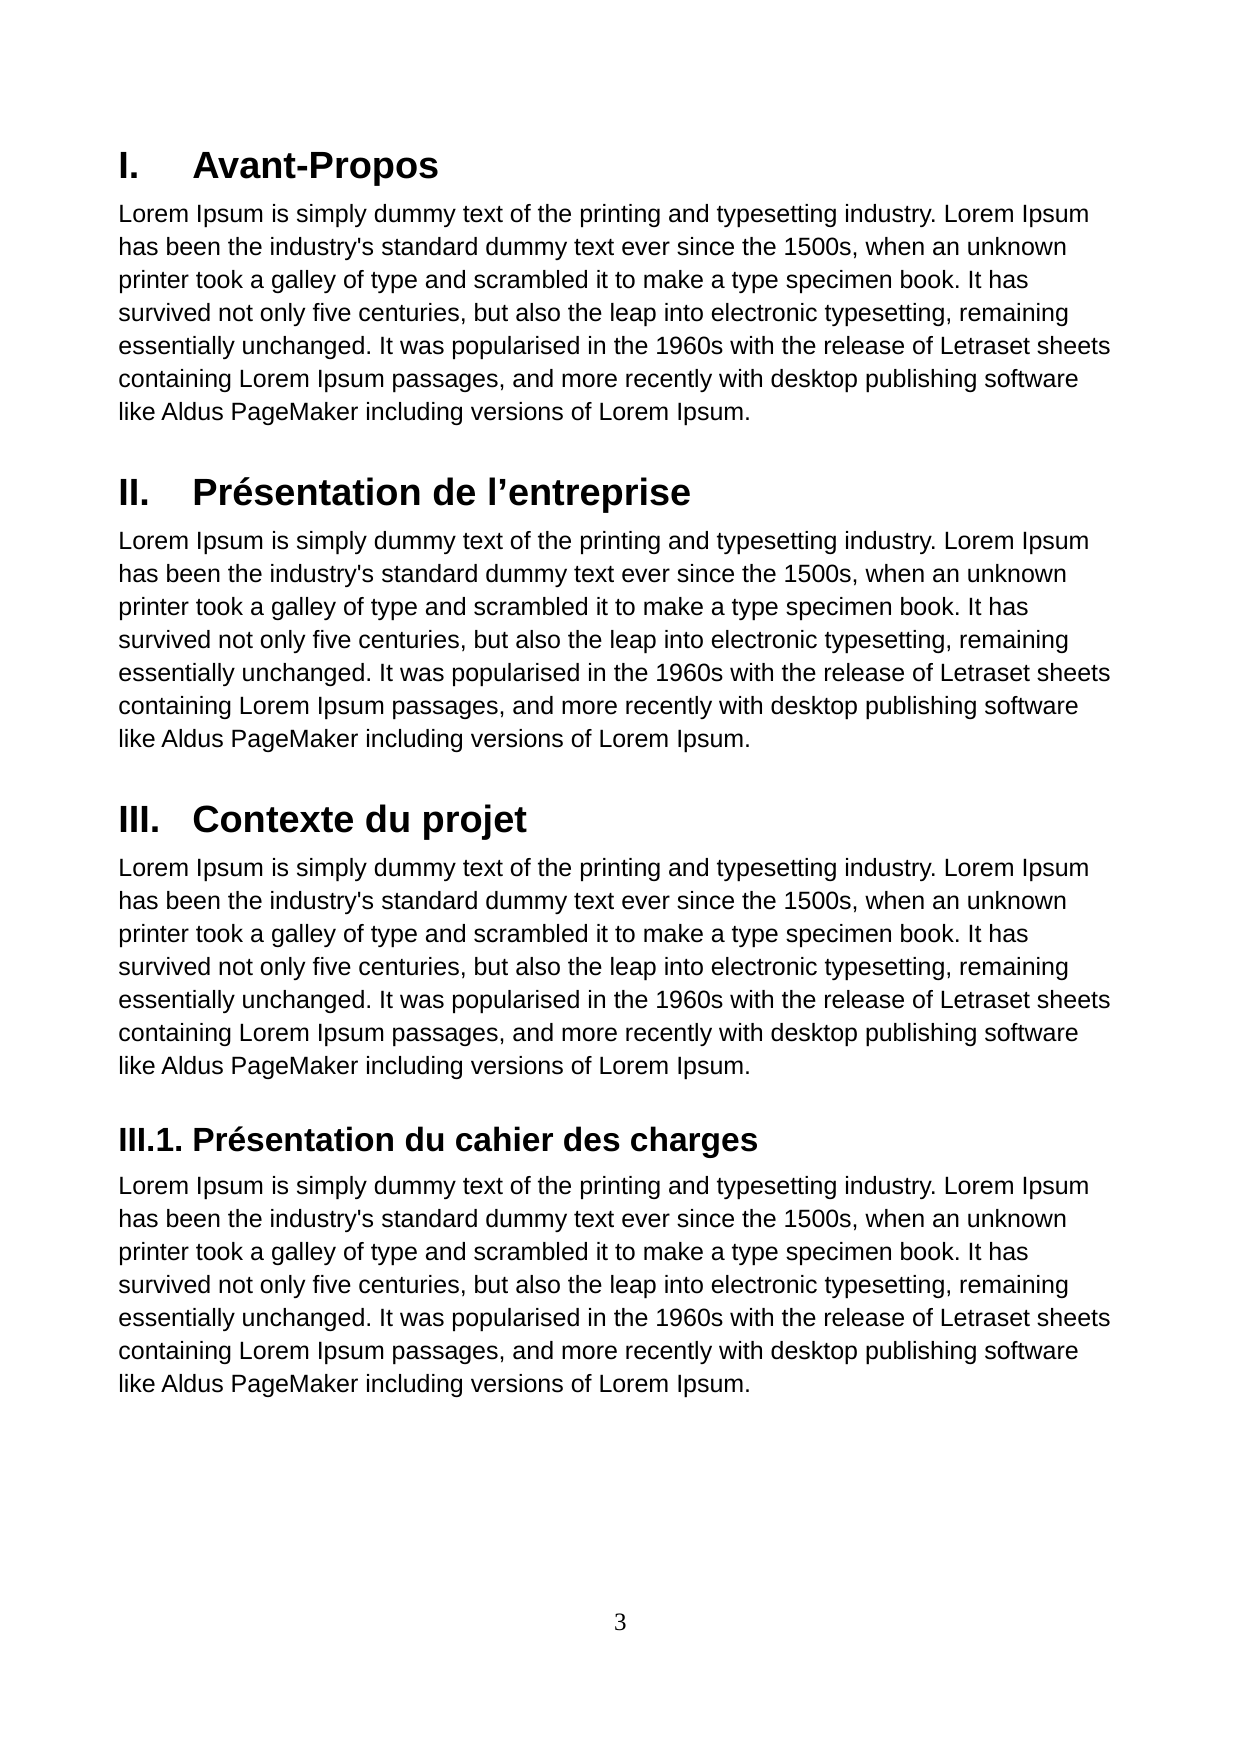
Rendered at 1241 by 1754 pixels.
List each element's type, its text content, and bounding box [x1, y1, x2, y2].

text Lorem Ipsum is simply dummy text of the printing and typesetting industry. Lorem Ipsum has been the industry's standard dummy text ever since the 1500s, when an unknown printer took a galley of type and scrambled it to make a type specimen book. It has survived not only five centuries, but also the leap into electronic typesetting, remaining essentially unchanged. It was popularised in the 1960s with the release of Letraset sheets containing Lorem Ipsum passages, and more recently with desktop publishing software like Aldus PageMaker including versions of Lorem Ipsum. [118, 526, 1122, 753]
text Lorem Ipsum is simply dummy text of the printing and typesetting industry. Lorem Ipsum has been the industry's standard dummy text ever since the 1500s, when an unknown printer took a galley of type and scrambled it to make a type specimen book. It has survived not only five centuries, but also the leap into electronic typesetting, remaining essentially unchanged. It was popularised in the 1960s with the release of Letraset sheets containing Lorem Ipsum passages, and more recently with desktop publishing software like Aldus PageMaker including versions of Lorem Ipsum. [118, 199, 1122, 426]
text Lorem Ipsum is simply dummy text of the printing and typesetting industry. Lorem Ipsum has been the industry's standard dummy text ever since the 1500s, when an unknown printer took a galley of type and scrambled it to make a type specimen book. It has survived not only five centuries, but also the leap into electronic typesetting, remaining essentially unchanged. It was popularised in the 1960s with the release of Letraset sheets containing Lorem Ipsum passages, and more recently with desktop publishing software like Aldus PageMaker including versions of Lorem Ipsum. [118, 853, 1122, 1080]
subtitle Présentation du cahier des charges [118, 1119, 1122, 1158]
subtitle Présentation de l’entreprise [118, 470, 1122, 514]
subtitle Avant-Propos [118, 143, 1122, 187]
text Lorem Ipsum is simply dummy text of the printing and typesetting industry. Lorem Ipsum has been the industry's standard dummy text ever since the 1500s, when an unknown printer took a galley of type and scrambled it to make a type specimen book. It has survived not only five centuries, but also the leap into electronic typesetting, remaining essentially unchanged. It was popularised in the 1960s with the release of Letraset sheets containing Lorem Ipsum passages, and more recently with desktop publishing software like Aldus PageMaker including versions of Lorem Ipsum. [118, 1171, 1122, 1398]
subtitle Contexte du projet [118, 797, 1122, 841]
